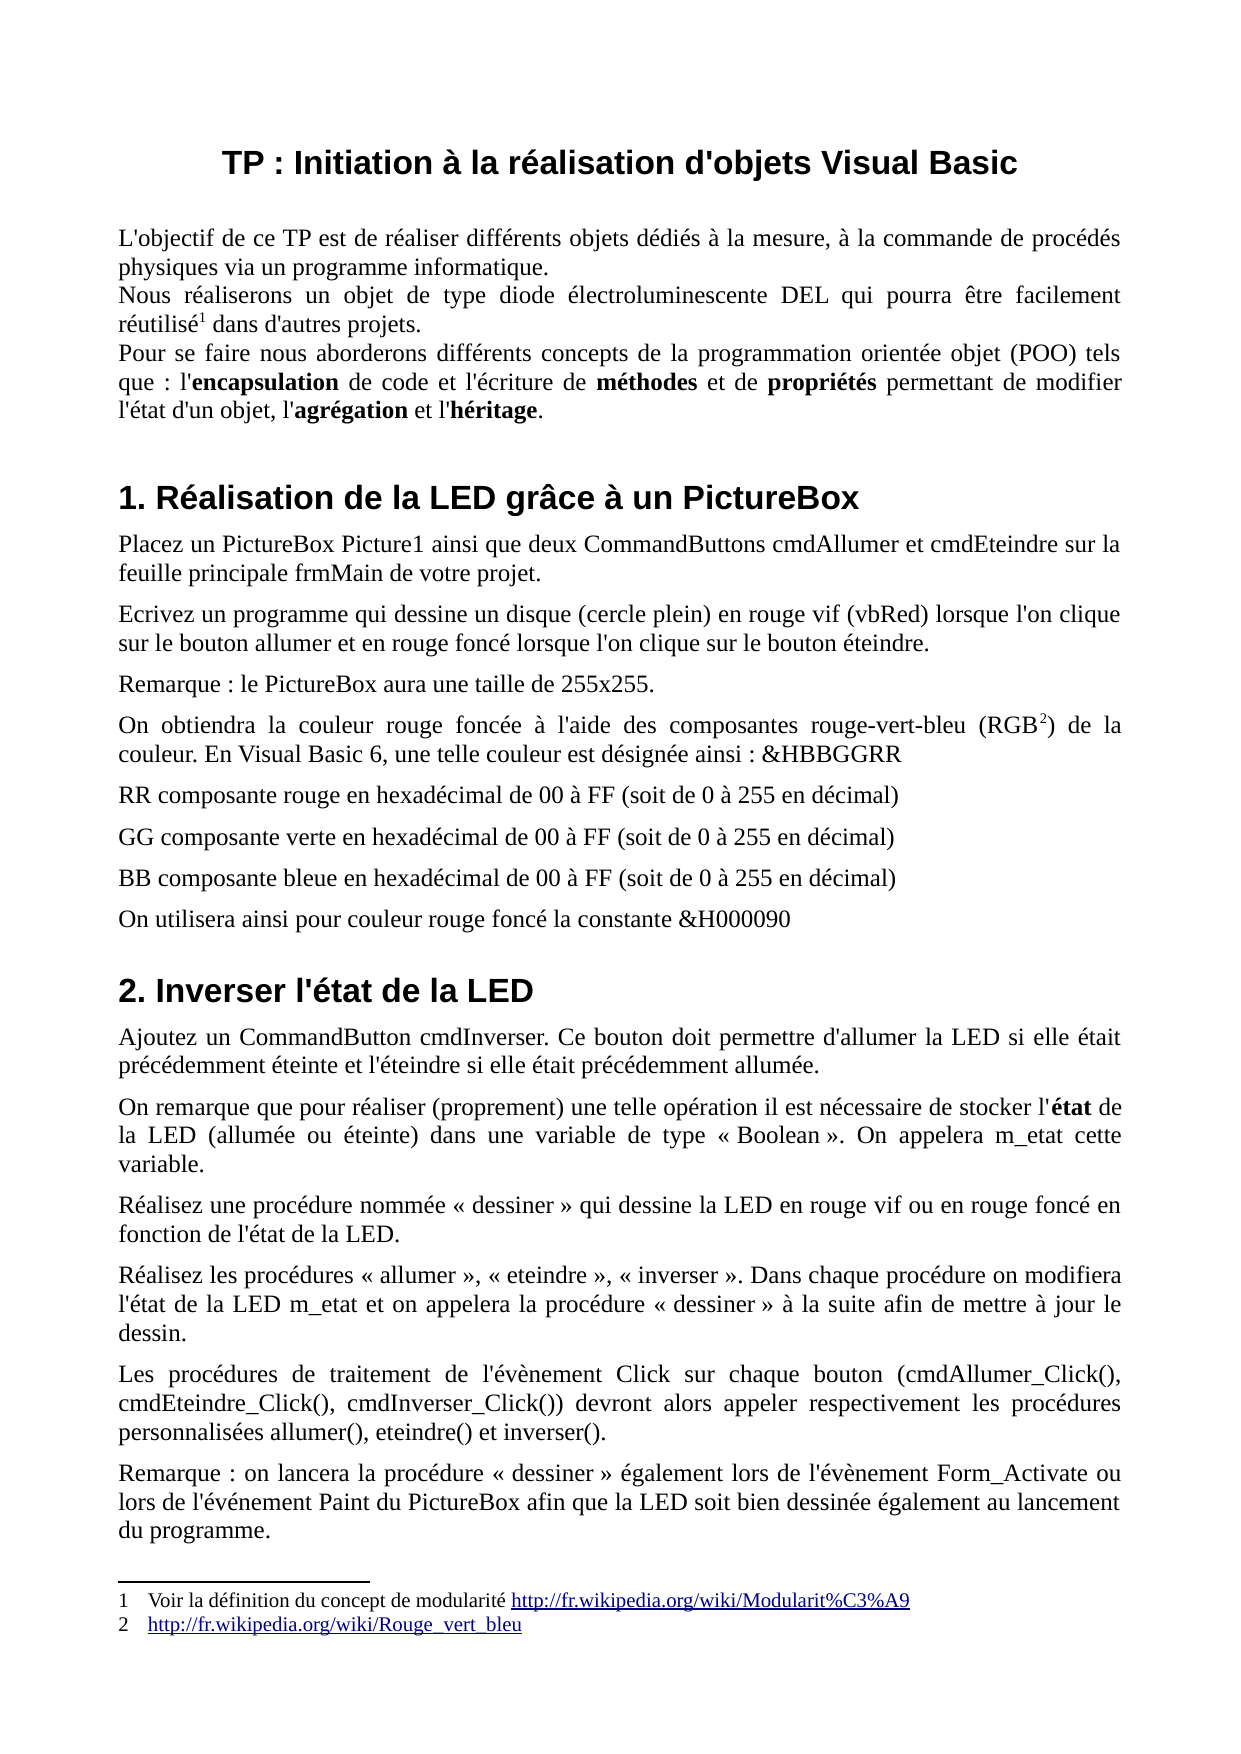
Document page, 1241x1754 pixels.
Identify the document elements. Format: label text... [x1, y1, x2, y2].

text BB composante bleue en hexadécimal de 00 à FF (soit de 0 à 255 en décimal) [118, 863, 1122, 892]
subtitle TP : Initiation à la réalisation d'objets Visual Basic [118, 143, 1122, 182]
text http://fr.wikipedia.org/wiki/Rouge_vert_bleu [118, 1612, 1122, 1636]
text Réalisez une procédure nommée « dessiner » qui dessine la LED en rouge vif ou en rouge foncé en fonction de l'état de la LED. [118, 1190, 1122, 1248]
text Nous réaliserons un objet de type diode électroluminescente DEL qui pourra être facilement réutilisé dans d'autres projets. [118, 281, 1122, 338]
text Ajoutez un CommandButton cmdInverser. Ce bouton doit permettre d'allumer la LED si elle était précédemment éteinte et l'éteindre si elle était précédemment allumée. [118, 1022, 1122, 1079]
text Remarque : le PictureBox aura une taille de 255x255. [118, 669, 1122, 698]
subtitle 1. Réalisation de la LED grâce à un PictureBox [118, 478, 1122, 517]
text Voir la définition du concept de modularité http://fr.wikipedia.org/wiki/Modularit%C3%A9 [118, 1588, 1122, 1612]
text Réalisez les procédures « allumer », « eteindre », « inverser ». Dans chaque procédure on modifiera l'état de la LED m_etat et on appelera la procédure « dessiner » à la suite afin de mettre à jour le dessin. [118, 1260, 1122, 1347]
text RR composante rouge en hexadécimal de 00 à FF (soit de 0 à 255 en décimal) [118, 780, 1122, 809]
text Remarque : on lancera la procédure « dessiner » également lors de l'évènement Form_Activate ou lors de l'événement Paint du PictureBox afin que la LED soit bien dessinée également au lancement du programme. [118, 1458, 1122, 1544]
text Les procédures de traitement de l'évènement Click sur chaque bouton (cmdAllumer_Click(), cmdEteindre_Click(), cmdInverser_Click()) devront alors appeler respectivement les procédures personnalisées allumer(), eteindre() et inverser(). [118, 1359, 1122, 1445]
text L'objectif de ce TP est de réaliser différents objets dédiés à la mesure, à la commande de procédés physiques via un programme informatique. [118, 223, 1122, 281]
text On remarque que pour réaliser (proprement) une telle opération il est nécessaire de stocker l'état de la LED (allumée ou éteinte) dans une variable de type « Boolean ». On appelera m_etat cette variable. [118, 1092, 1122, 1178]
text On obtiendra la couleur rouge foncée à l'aide des composantes rouge-vert-bleu (RGB) de la couleur. En Visual Basic 6, une telle couleur est désignée ainsi : &HBBGGRR [118, 710, 1122, 768]
subtitle 2. Inverser l'état de la LED [118, 970, 1122, 1009]
text Ecrivez un programme qui dessine un disque (cercle plein) en rouge vif (vbRed) lorsque l'on clique sur le bouton allumer et en rouge foncé lorsque l'on clique sur le bouton éteindre. [118, 599, 1122, 657]
text Placez un PictureBox Picture1 ainsi que deux CommandButtons cmdAllumer et cmdEteindre sur la feuille principale frmMain de votre projet. [118, 529, 1122, 587]
text Pour se faire nous aborderons différents concepts de la programmation orientée objet (POO) tels que : l'encapsulation de code et l'écriture de méthodes et de propriétés permettant de modifier l'état d'un objet, l'agrégation et l'héritage. [118, 338, 1122, 424]
text GG composante verte en hexadécimal de 00 à FF (soit de 0 à 255 en décimal) [118, 822, 1122, 850]
text On utilisera ainsi pour couleur rouge foncé la constante &H000090 [118, 904, 1122, 933]
